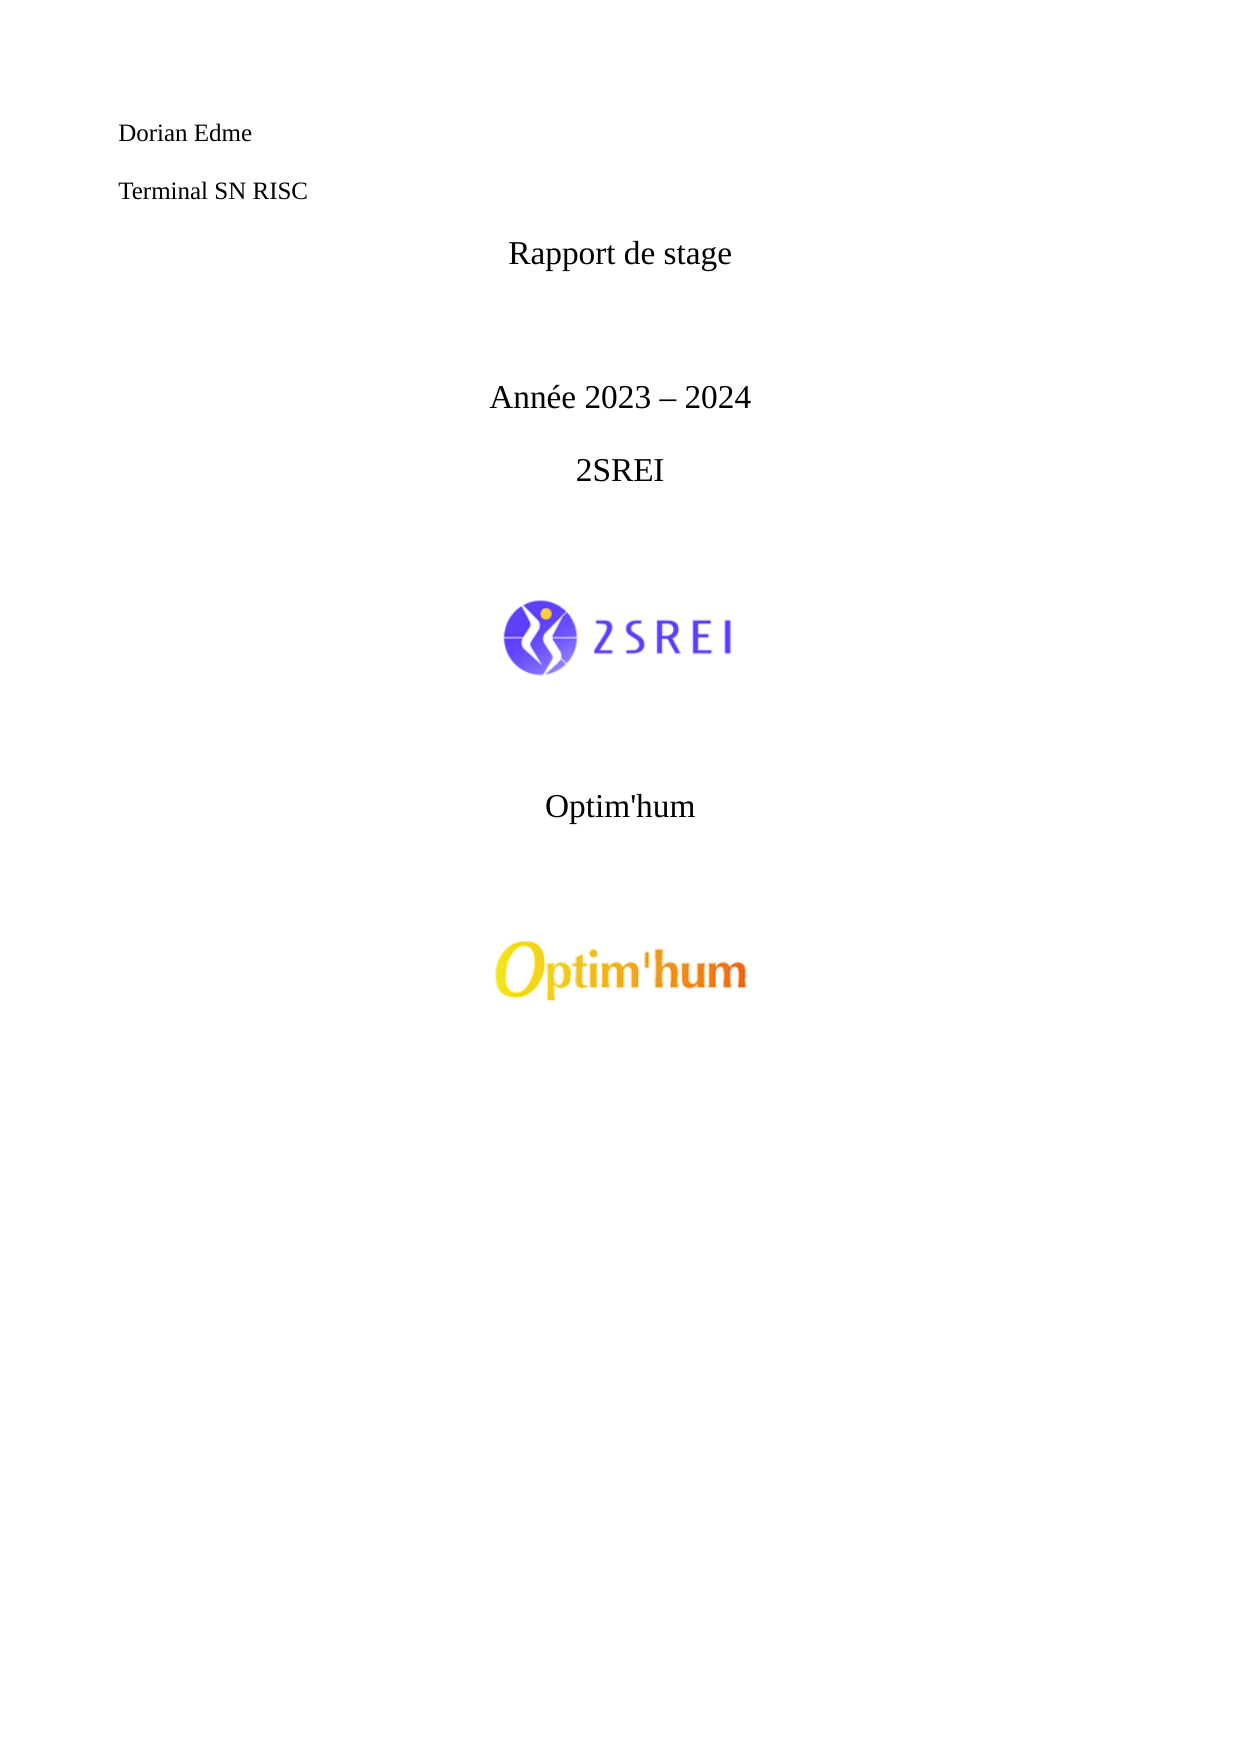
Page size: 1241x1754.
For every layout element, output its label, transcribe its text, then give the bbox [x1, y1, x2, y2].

text Année 2023 – 2024 [118, 378, 1122, 416]
picture [479, 593, 761, 681]
text Dorian Edme [118, 118, 1122, 147]
text 2SREI [118, 450, 1122, 488]
text Terminal SN RISC [118, 176, 1122, 204]
text Optim'hum [118, 786, 1122, 824]
text Rapport de stage [118, 233, 1122, 272]
picture [479, 930, 761, 1009]
